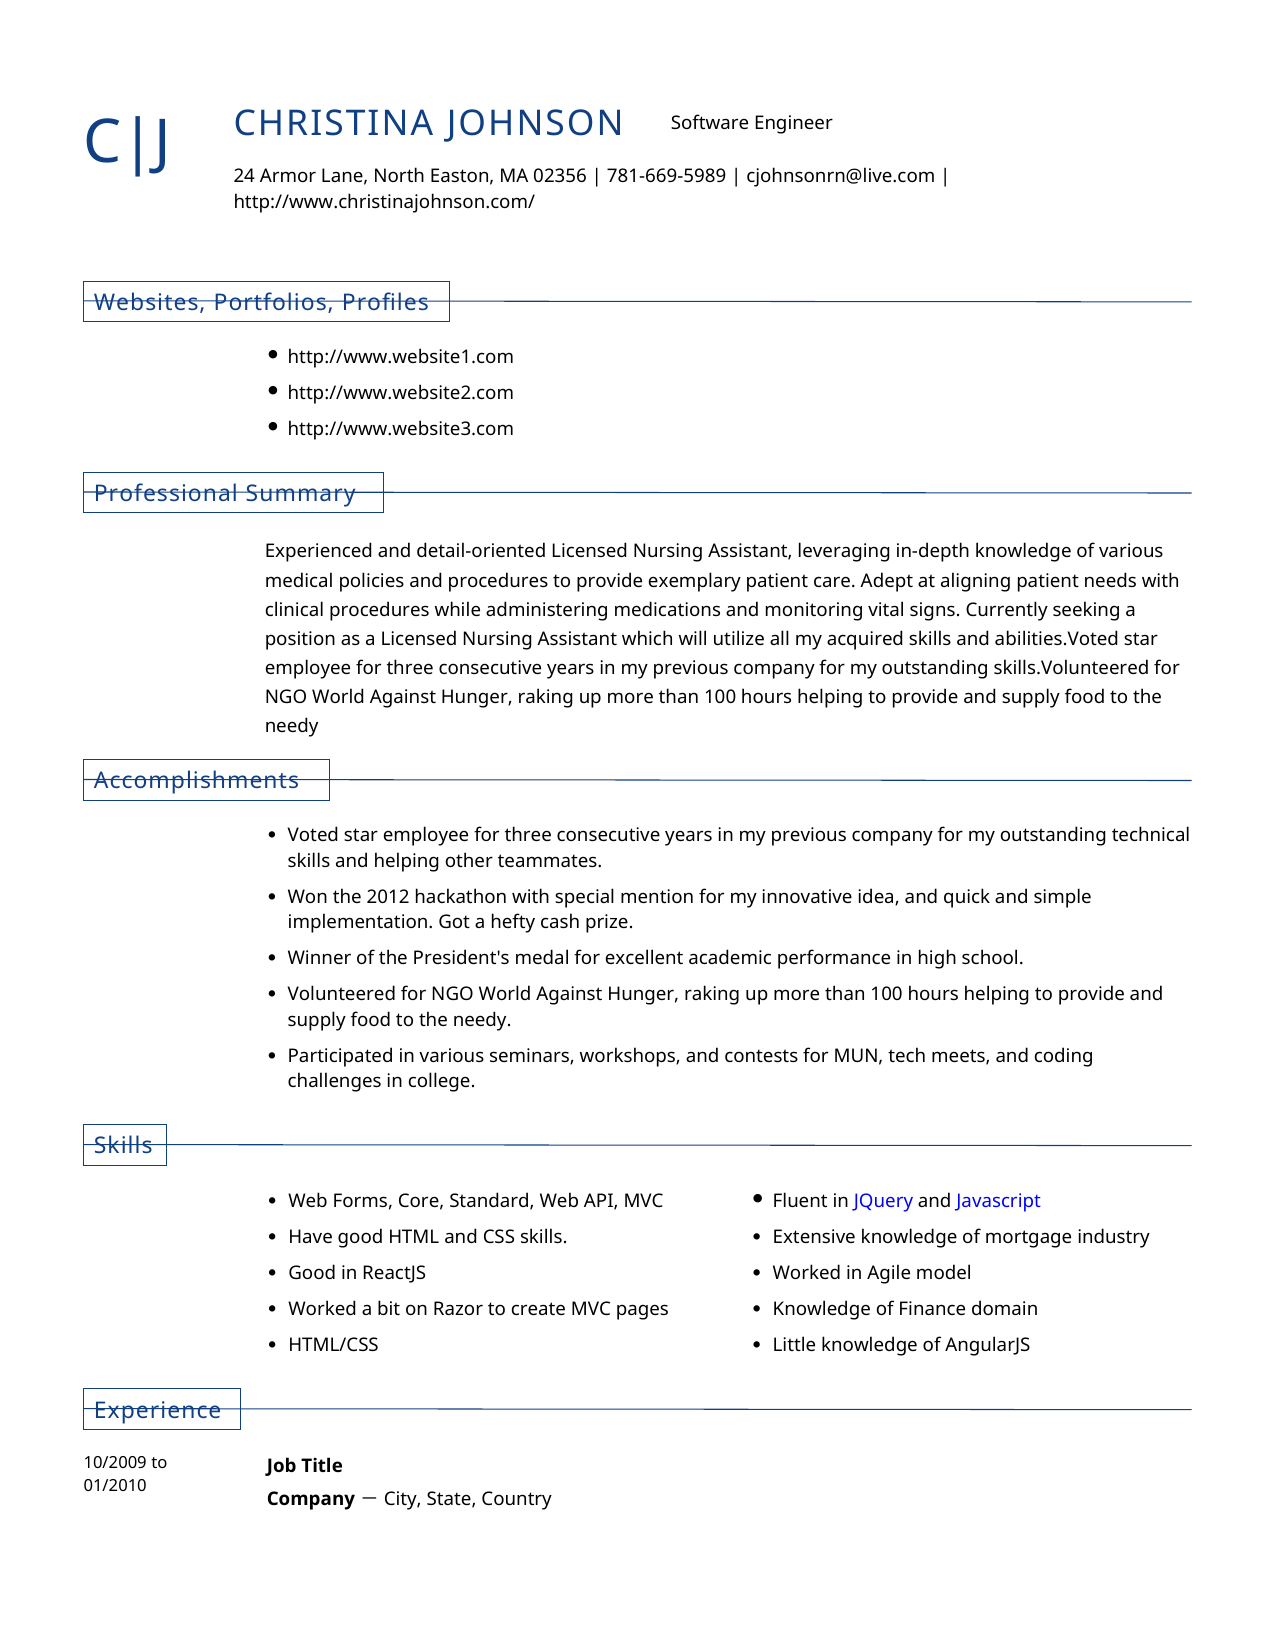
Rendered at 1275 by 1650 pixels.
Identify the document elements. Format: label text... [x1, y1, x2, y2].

table_header [650, 98, 671, 146]
table_header 24 Armor Lane, North Easton, MA 02356 | 781-669-5989 | cjohnsonrn@live.com | http://www.christinajohnson.com/ [233, 94, 1192, 214]
table_header Experience [84, 1410, 240, 1429]
list Participated in various seminars, workshops, and contests for MUN, tech meets, and coding challenges in college. [268, 1042, 1192, 1093]
table_header Websites, Portfolios, Profiles [84, 282, 449, 300]
table_header Skills [84, 1125, 166, 1144]
list Winner of the President's medal for excellent academic performance in high school. [268, 944, 1192, 970]
table_header Fluent in JQuery and Javascript Extensive knowledge of mortgage industry Worked in Agile model Knowledge of Finance domain Little knowledge of AngularJS [728, 1187, 1192, 1367]
list http://www.website3.com [268, 415, 1192, 440]
text Experienced and detail-oriented Licensed Nursing Assistant, leveraging in-depth knowledge of various medical policies and procedures to provide exemplary patient care. Adept at aligning patient needs with clinical procedures while administering medications and monitoring vital signs. Currently seeking a position as a Licensed Nursing Assistant which will utilize all my acquired skills and abilities.Voted star employee for three consecutive years in my previous company for my outstanding skills.Volunteered for NGO World Against Hunger, raking up more than 100 hours helping to provide and supply food to the needy [264, 534, 1192, 738]
list Voted star employee for three consecutive years in my previous company for my outstanding technical skills and helping other teammates. [268, 822, 1192, 873]
list Volunteered for NGO World Against Hunger, raking up more than 100 hours helping to provide and supply food to the needy. [268, 981, 1192, 1032]
list http://www.website1.com [268, 343, 1192, 368]
table_header 10/2009 to 01/2010 [83, 1451, 181, 1517]
table_header Job Title Company － City, State, Country Provided information about and solutions to constituents' concerns. Researched and wrote summaries of important issues for other staff members. Assisted other staff members with casework. Accompanied the Congressman at events and fundraisers, PresentDesign & Marketing ConsultantWebsites. [267, 1451, 1192, 1517]
table_header Professional Summary [84, 473, 383, 491]
list http://www.website2.com [268, 379, 1192, 404]
table_header Professional Summary [84, 493, 383, 512]
table_header Christina Johnson [233, 98, 650, 146]
table_header Accomplishments [84, 781, 329, 800]
table_header Web Forms, Core, Standard, Web API, MVC Have good HTML and CSS skills. Good in ReactJS Worked a bit on Razor to create MVC pages HTML/CSS [265, 1187, 728, 1367]
table_header Experience [84, 1389, 240, 1408]
table_header Skills [84, 1146, 166, 1165]
list Won the 2012 hackathon with special mention for my innovative idea, and quick and simple implementation. Got a hefty cash prize. [268, 883, 1192, 934]
table_header [181, 1451, 267, 1517]
table_header Websites, Portfolios, Profiles [84, 302, 449, 321]
table_header C|J [83, 94, 233, 214]
table_header Accomplishments [84, 760, 329, 779]
table_header Software Engineer [671, 98, 1187, 146]
